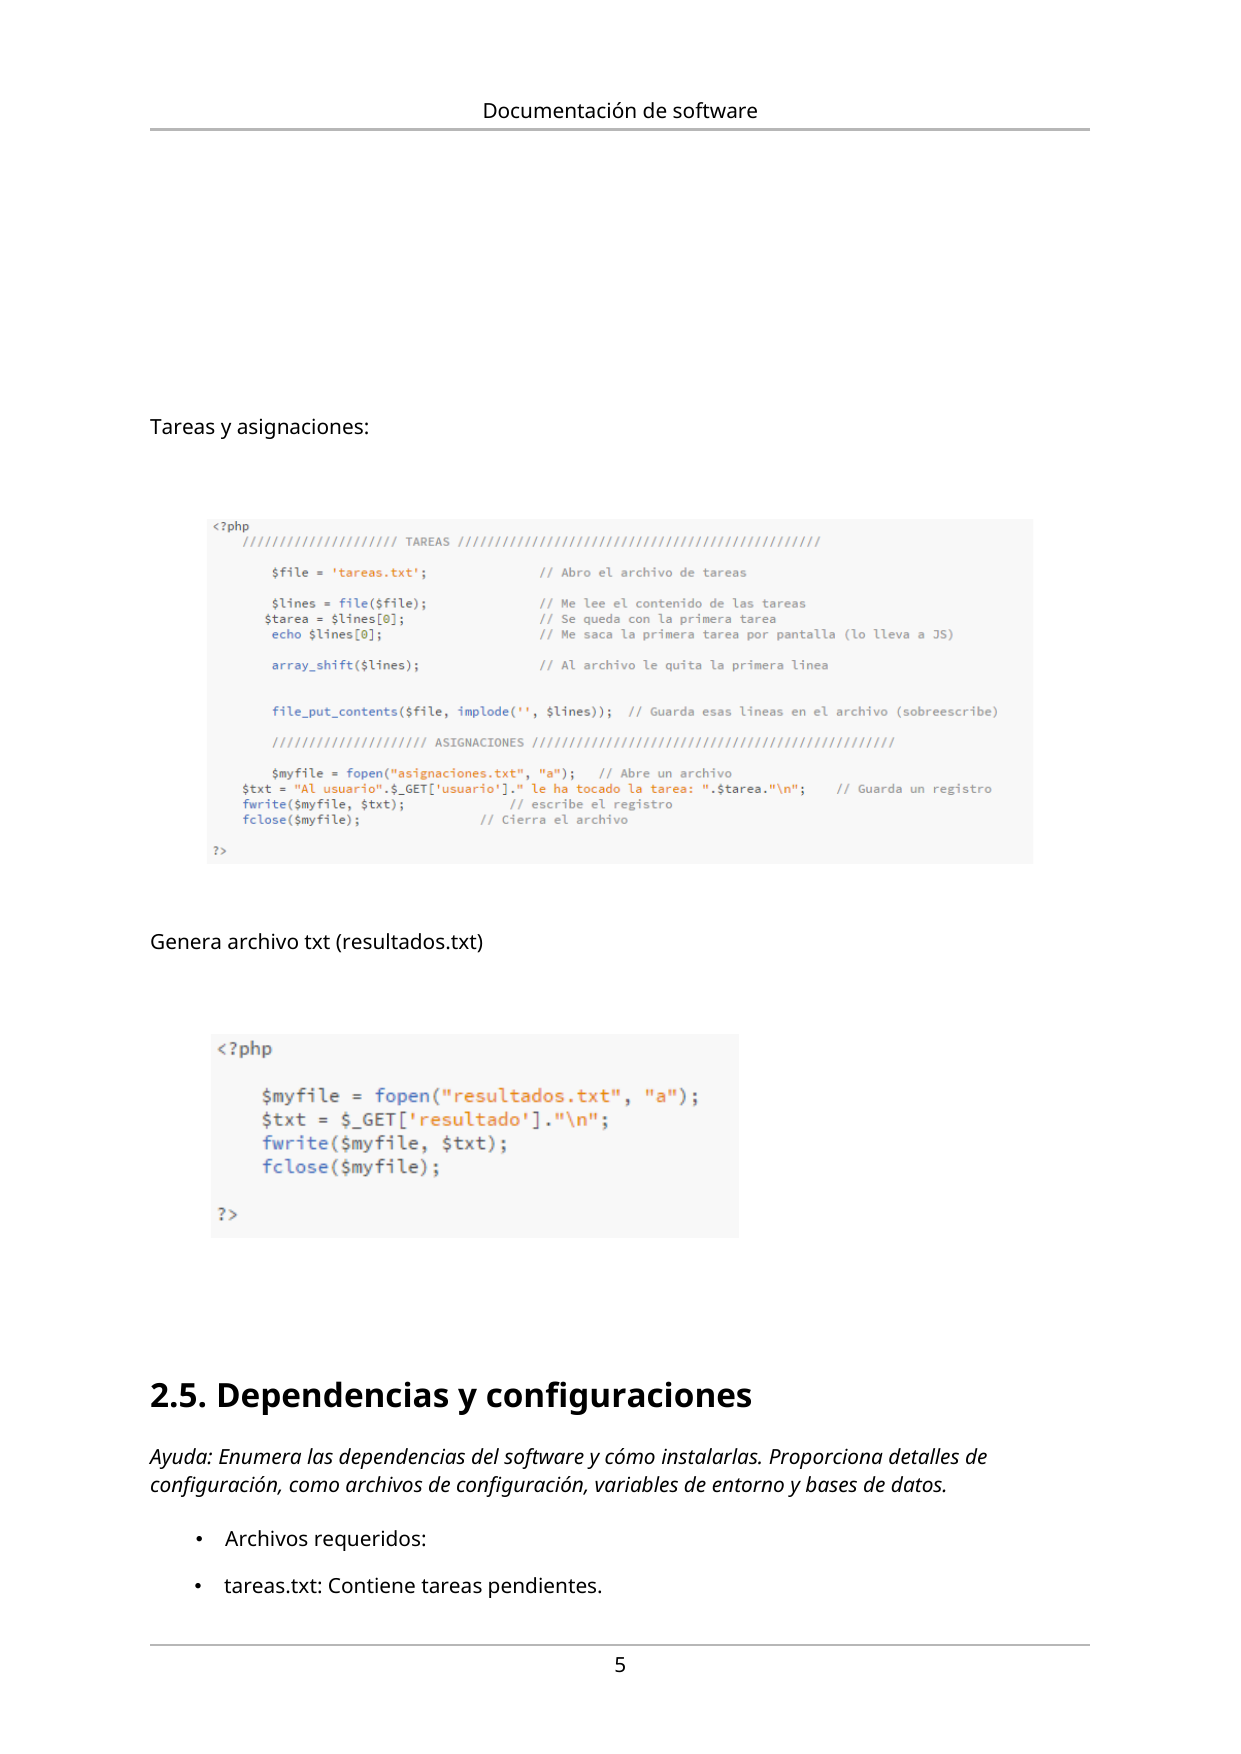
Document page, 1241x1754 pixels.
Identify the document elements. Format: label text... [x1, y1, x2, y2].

picture [210, 1034, 739, 1238]
subtitle 2.5. Dependencias y configuraciones [150, 1372, 1090, 1417]
list Archivos requeridos: [196, 1524, 1090, 1552]
list tareas.txt: Contiene tareas pendientes. [194, 1571, 1090, 1599]
text Ayuda: Enumera las dependencias del software y cómo instalarlas. Proporciona detalles de configuración, como archivos de configuración, variables de entorno y bases de datos. [150, 1442, 1090, 1499]
subtitle Tareas y asignaciones: [150, 412, 1090, 441]
subtitle Genera archivo txt (resultados.txt) [150, 927, 1090, 956]
picture [206, 519, 1034, 864]
